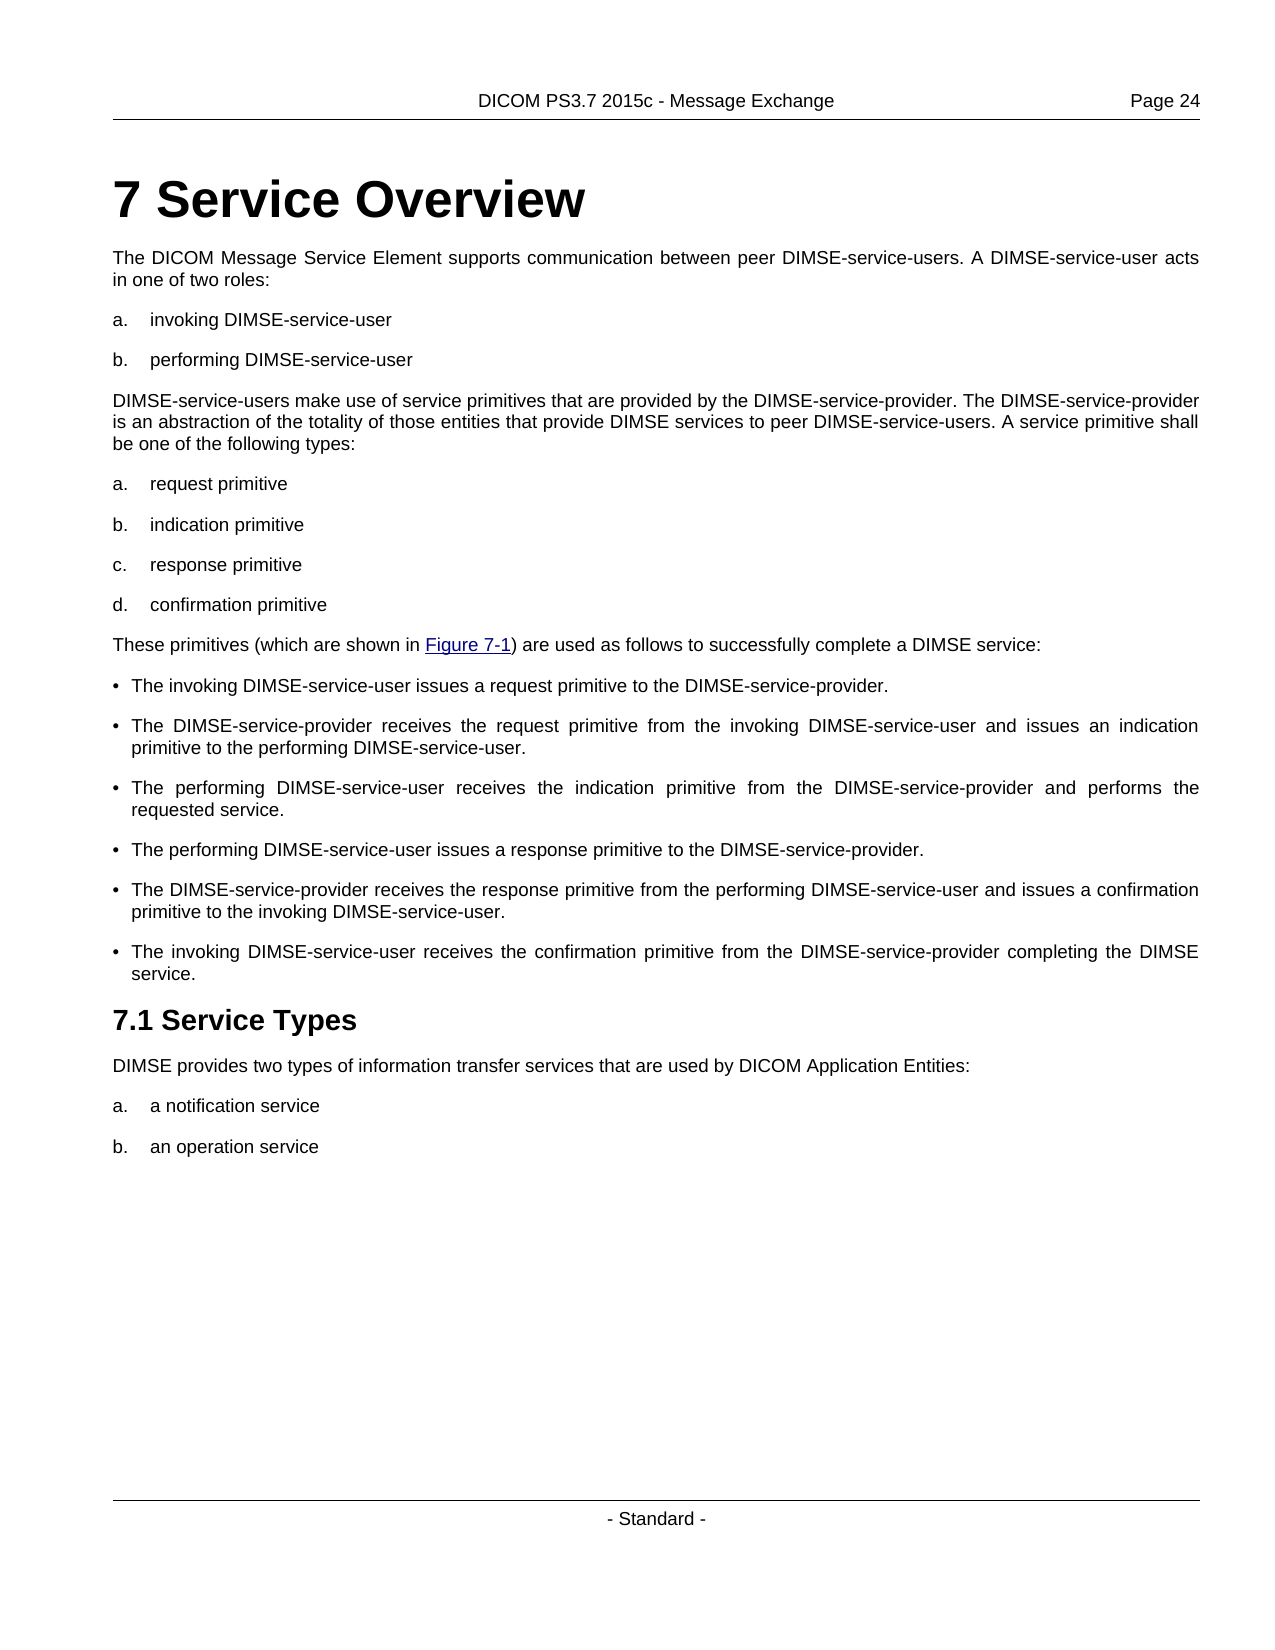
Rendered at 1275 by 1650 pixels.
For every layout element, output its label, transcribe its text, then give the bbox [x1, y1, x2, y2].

list The performing DIMSE-service-user receives the indication primitive from the DIMSE-service-provider and performs the requested service. [112, 777, 1200, 820]
list invoking DIMSE-service-user [112, 309, 1200, 331]
list The performing DIMSE-service-user issues a response primitive to the DIMSE-service-provider. [112, 839, 1200, 860]
text DIMSE-service-users make use of service primitives that are provided by the DIMSE-service-provider. The DIMSE-service-provider is an abstraction of the totality of those entities that provide DIMSE services to peer DIMSE-service-users. A service primitive shall be one of the following types: [112, 389, 1200, 454]
list confirmation primitive [112, 594, 1200, 616]
list The DIMSE-service-provider receives the response primitive from the performing DIMSE-service-user and issues a confirmation primitive to the invoking DIMSE-service-user. [112, 879, 1200, 922]
text 7.1 Service Types [112, 1003, 1200, 1036]
text 7 Service Overview [112, 169, 1200, 228]
list The invoking DIMSE-service-user issues a request primitive to the DIMSE-service-provider. [112, 674, 1200, 696]
list indication primitive [112, 513, 1200, 535]
text These primitives (which are shown in Figure 7-1) are used as follows to successfully complete a DIMSE service: [112, 634, 1200, 656]
list The DIMSE-service-provider receives the request primitive from the invoking DIMSE-service-user and issues an indication primitive to the performing DIMSE-service-user. [112, 715, 1200, 758]
list performing DIMSE-service-user [112, 349, 1200, 371]
list request primitive [112, 473, 1200, 494]
list The invoking DIMSE-service-user receives the confirmation primitive from the DIMSE-service-provider completing the DIMSE service. [112, 941, 1200, 984]
text The DICOM Message Service Element supports communication between peer DIMSE-service-users. A DIMSE-service-user acts in one of two roles: [112, 247, 1200, 290]
list a notification service [112, 1095, 1200, 1117]
list an operation service [112, 1136, 1200, 1157]
text DIMSE provides two types of information transfer services that are used by DICOM Application Entities: [112, 1055, 1200, 1077]
list response primitive [112, 554, 1200, 575]
